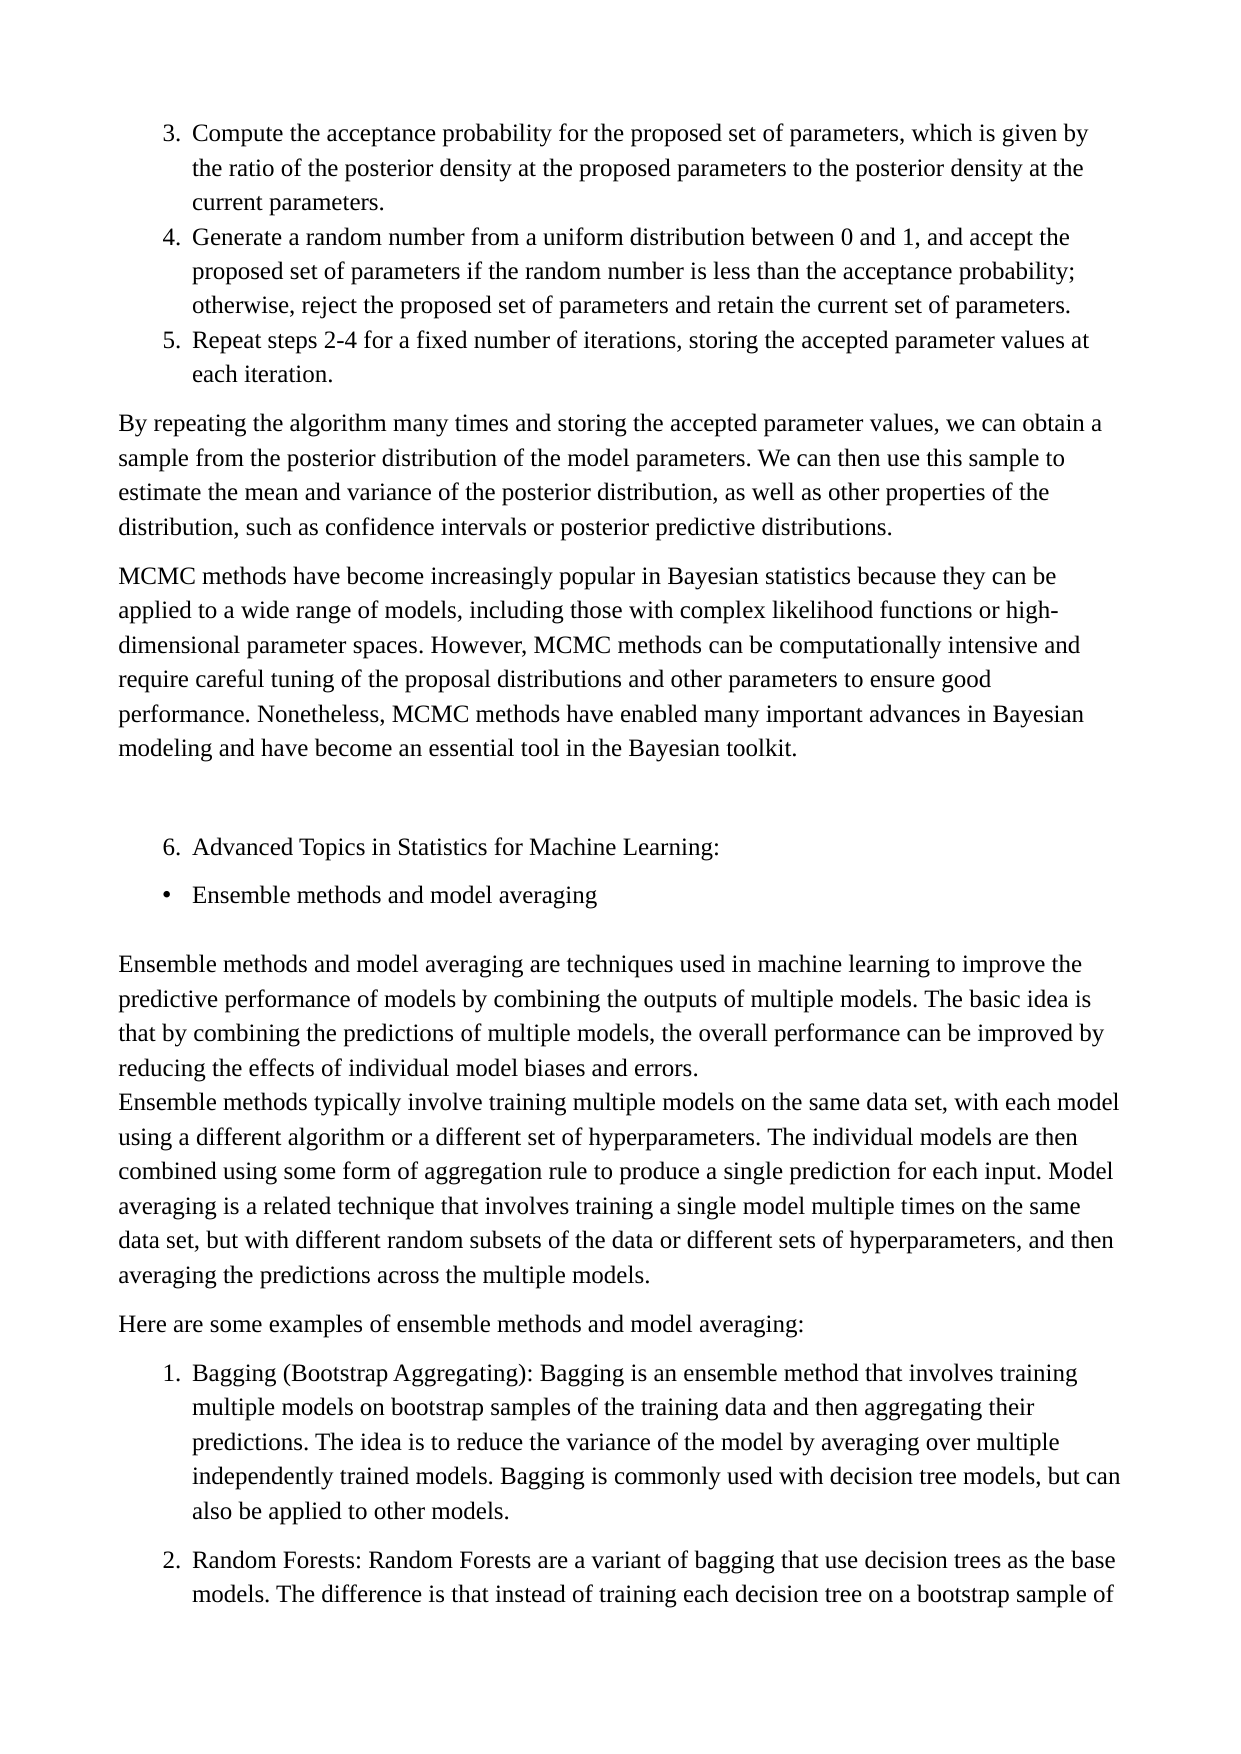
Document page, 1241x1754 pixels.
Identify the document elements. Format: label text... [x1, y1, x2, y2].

list Random Forests: Random Forests are a variant of bagging that use decision trees as the base models. The difference is that instead of training each decision tree on a bootstrap sample of [162, 1545, 1122, 1608]
list Ensemble methods and model averaging [162, 881, 1122, 909]
list Repeat steps 2-4 for a fixed number of iterations, storing the accepted parameter values at each iteration. [162, 325, 1122, 388]
text Ensemble methods typically involve training multiple models on the same data set, with each model using a different algorithm or a different set of hyperparameters. The individual models are then combined using some form of aggregation rule to produce a single prediction for each input. Model averaging is a related technique that involves training a single model multiple times on the same data set, but with different random subsets of the data or different sets of hyperparameters, and then averaging the predictions across the multiple models. [118, 1087, 1122, 1289]
list Bagging (Bootstrap Aggregating): Bagging is an ensemble method that involves training multiple models on bootstrap samples of the training data and then aggregating their predictions. The idea is to reduce the variance of the model by averaging over multiple independently trained models. Bagging is commonly used with decision tree models, but can also be applied to other models. [162, 1358, 1122, 1525]
text Here are some examples of ensemble methods and model averaging: [118, 1309, 1122, 1338]
list Generate a random number from a uniform distribution between 0 and 1, and accept the proposed set of parameters if the random number is less than the acceptance probability; otherwise, reject the proposed set of parameters and retain the current set of parameters. [162, 222, 1122, 319]
list Compute the acceptance probability for the proposed set of parameters, which is given by the ratio of the posterior density at the proposed parameters to the posterior density at the current parameters. [162, 118, 1122, 216]
text MCMC methods have become increasingly popular in Bayesian statistics because they can be applied to a wide range of models, including those with complex likelihood functions or high-dimensional parameter spaces. However, MCMC methods can be computationally intensive and require careful tuning of the proposal distributions and other parameters to ensure good performance. Nonetheless, MCMC methods have enabled many important advances in Bayesian modeling and have become an essential tool in the Bayesian toolkit. [118, 561, 1122, 762]
list Advanced Topics in Statistics for Machine Learning: [162, 832, 1122, 860]
text By repeating the algorithm many times and storing the accepted parameter values, we can obtain a sample from the posterior distribution of the model parameters. We can then use this sample to estimate the mean and variance of the posterior distribution, as well as other properties of the distribution, such as confidence intervals or posterior predictive distributions. [118, 408, 1122, 541]
text Ensemble methods and model averaging are techniques used in machine learning to improve the predictive performance of models by combining the outputs of multiple models. The basic idea is that by combining the predictions of multiple models, the overall performance can be improved by reducing the effects of individual model biases and errors. [118, 949, 1122, 1082]
